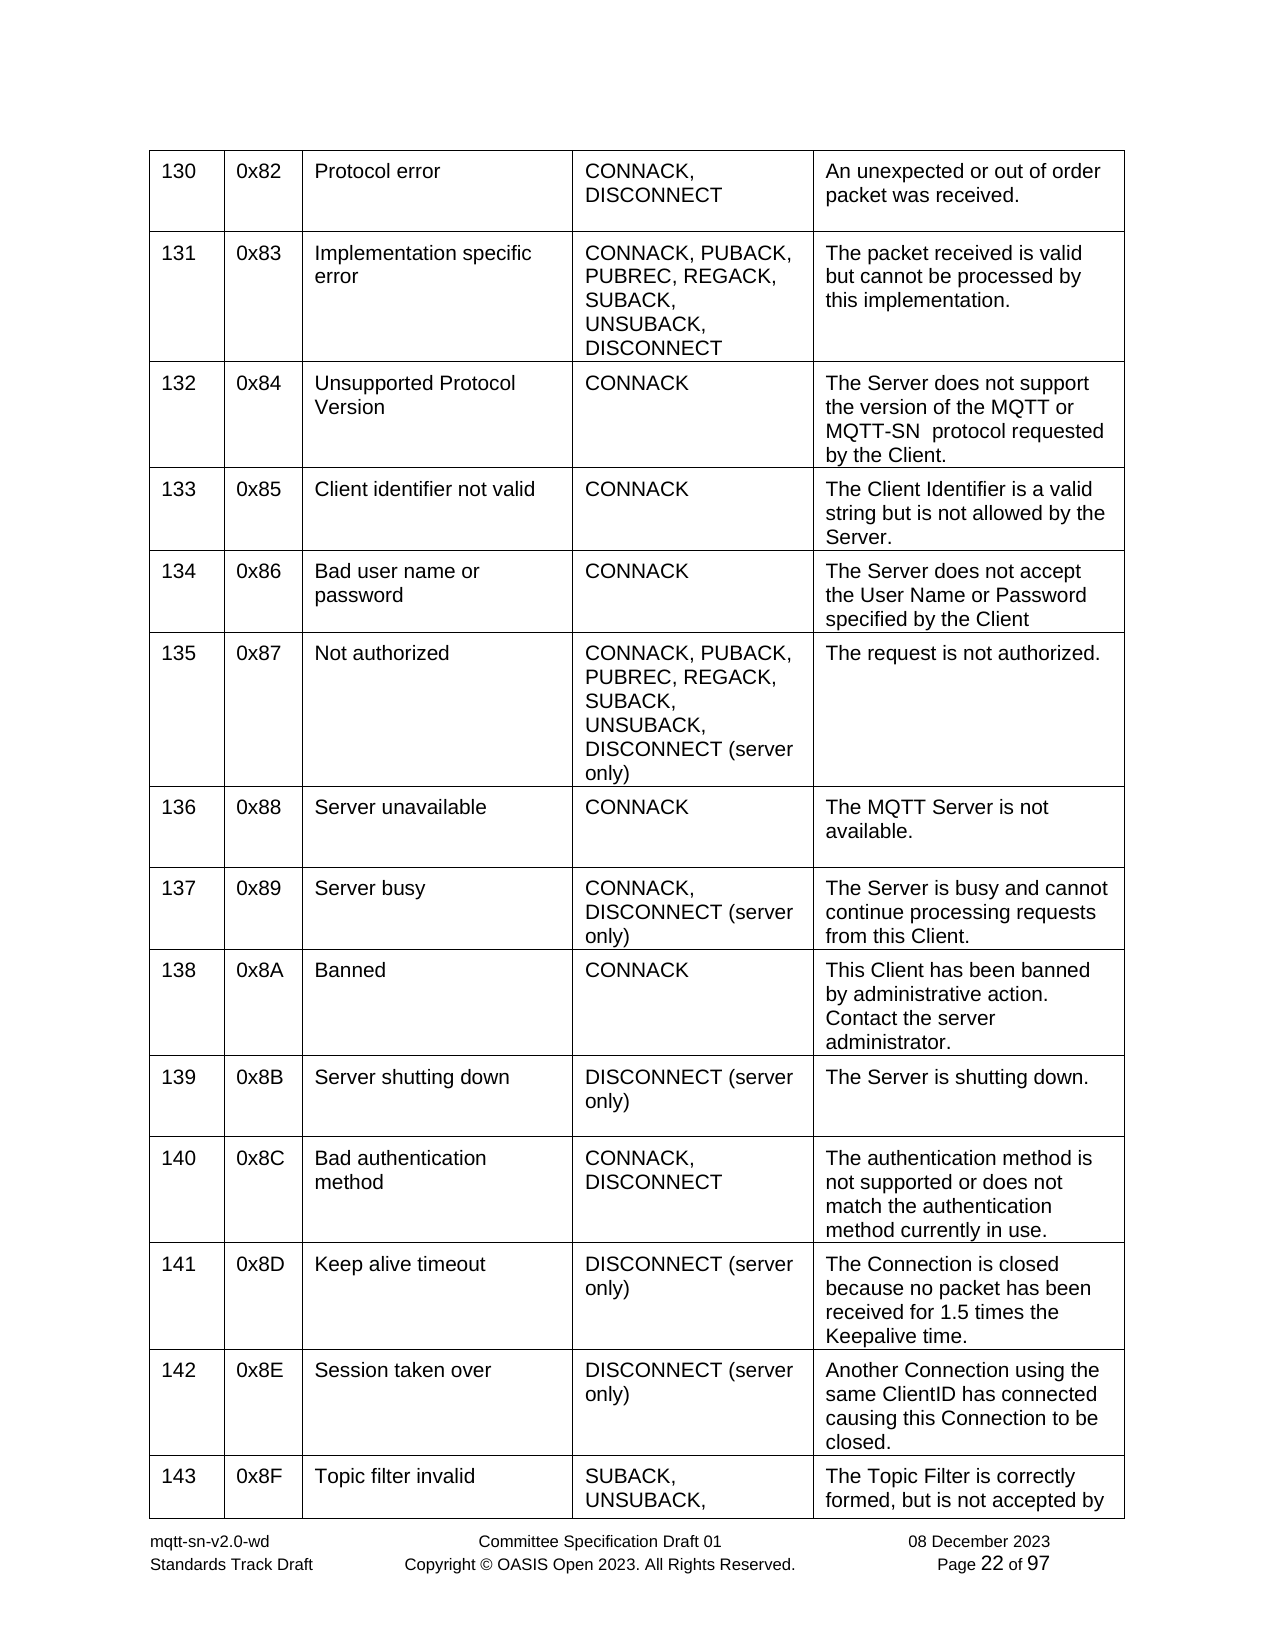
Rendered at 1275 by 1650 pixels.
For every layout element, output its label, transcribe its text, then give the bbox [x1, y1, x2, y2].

table_cell DISCONNECT (server only) [573, 1350, 813, 1454]
table_cell 0x84 [225, 362, 302, 467]
table_cell 143 [150, 1456, 224, 1518]
table_cell 0x8F [225, 1456, 302, 1518]
table_cell Server shutting down [303, 1056, 572, 1136]
table_cell 0x8E [225, 1350, 302, 1454]
table_cell 0x8B [225, 1056, 302, 1136]
table_cell CONNACK [573, 787, 813, 867]
table_cell CONNACK, DISCONNECT [573, 1137, 813, 1242]
table_cell 0x88 [225, 787, 302, 867]
table_cell The Server is shutting down. [814, 1056, 1124, 1136]
table_cell 0x8C [225, 1137, 302, 1242]
table_cell CONNACK, PUBACK, PUBREC, REGACK, SUBACK, UNSUBACK, DISCONNECT [573, 232, 813, 361]
table_cell Keep alive timeout [303, 1243, 572, 1348]
table_cell SUBACK, UNSUBACK, [573, 1456, 813, 1518]
table_cell Bad authentication method [303, 1137, 572, 1242]
table_cell Server unavailable [303, 787, 572, 867]
table_cell 0x86 [225, 551, 302, 632]
table_cell The Server is busy and cannot continue processing requests from this Client. [814, 868, 1124, 949]
table_cell Session taken over [303, 1350, 572, 1454]
table_cell 0x87 [225, 633, 302, 786]
table_cell 131 [150, 232, 224, 361]
table_cell This Client has been banned by administrative action. Contact the server administrator. [814, 950, 1124, 1055]
table_cell 138 [150, 950, 224, 1055]
table_cell Protocol error [303, 151, 572, 231]
table_cell 0x8A [225, 950, 302, 1055]
table_cell Bad user name or password [303, 551, 572, 632]
table_cell The request is not authorized. [814, 633, 1124, 786]
table_cell The packet received is valid but cannot be processed by this implementation. [814, 232, 1124, 361]
table_cell Not authorized [303, 633, 572, 786]
table_cell 137 [150, 868, 224, 949]
table_cell CONNACK [573, 362, 813, 467]
table_cell An unexpected or out of order packet was received. [814, 151, 1124, 231]
table_cell 0x83 [225, 232, 302, 361]
table_cell Topic filter invalid [303, 1456, 572, 1518]
table_cell The Server does not support the version of the MQTT or MQTT-SN protocol requested by the Client. [814, 362, 1124, 467]
table_cell CONNACK [573, 551, 813, 632]
table_cell 136 [150, 787, 224, 867]
table_cell DISCONNECT (server only) [573, 1243, 813, 1348]
table_cell Server busy [303, 868, 572, 949]
table_cell The Connection is closed because no packet has been received for 1.5 times the Keepalive time. [814, 1243, 1124, 1348]
table_cell 134 [150, 551, 224, 632]
table_cell The Client Identifier is a valid string but is not allowed by the Server. [814, 468, 1124, 549]
table_cell Banned [303, 950, 572, 1055]
table_cell 132 [150, 362, 224, 467]
table_cell CONNACK, PUBACK, PUBREC, REGACK, SUBACK, UNSUBACK, DISCONNECT (server only) [573, 633, 813, 786]
table_cell 135 [150, 633, 224, 786]
table_cell Client identifier not valid [303, 468, 572, 549]
table_cell 130 [150, 151, 224, 231]
table_cell CONNACK [573, 950, 813, 1055]
table_cell CONNACK, DISCONNECT [573, 151, 813, 231]
table_cell 0x8D [225, 1243, 302, 1348]
table_cell The Server does not accept the User Name or Password specified by the Client [814, 551, 1124, 632]
table_cell 0x82 [225, 151, 302, 231]
table_cell 139 [150, 1056, 224, 1136]
table_cell The MQTT Server is not available. [814, 787, 1124, 867]
table_cell CONNACK [573, 468, 813, 549]
table_cell 0x85 [225, 468, 302, 549]
table_cell 140 [150, 1137, 224, 1242]
table_cell The authentication method is not supported or does not match the authentication method currently in use. [814, 1137, 1124, 1242]
table_cell Another Connection using the same ClientID has connected causing this Connection to be closed. [814, 1350, 1124, 1454]
table_cell 0x89 [225, 868, 302, 949]
table_cell The Topic Filter is correctly formed, but is not accepted by [814, 1456, 1124, 1518]
table_cell CONNACK, DISCONNECT (server only) [573, 868, 813, 949]
table_cell 141 [150, 1243, 224, 1348]
table_cell Unsupported Protocol Version [303, 362, 572, 467]
table_cell 142 [150, 1350, 224, 1454]
table_cell 133 [150, 468, 224, 549]
table_cell DISCONNECT (server only) [573, 1056, 813, 1136]
table_cell Implementation specific error [303, 232, 572, 361]
